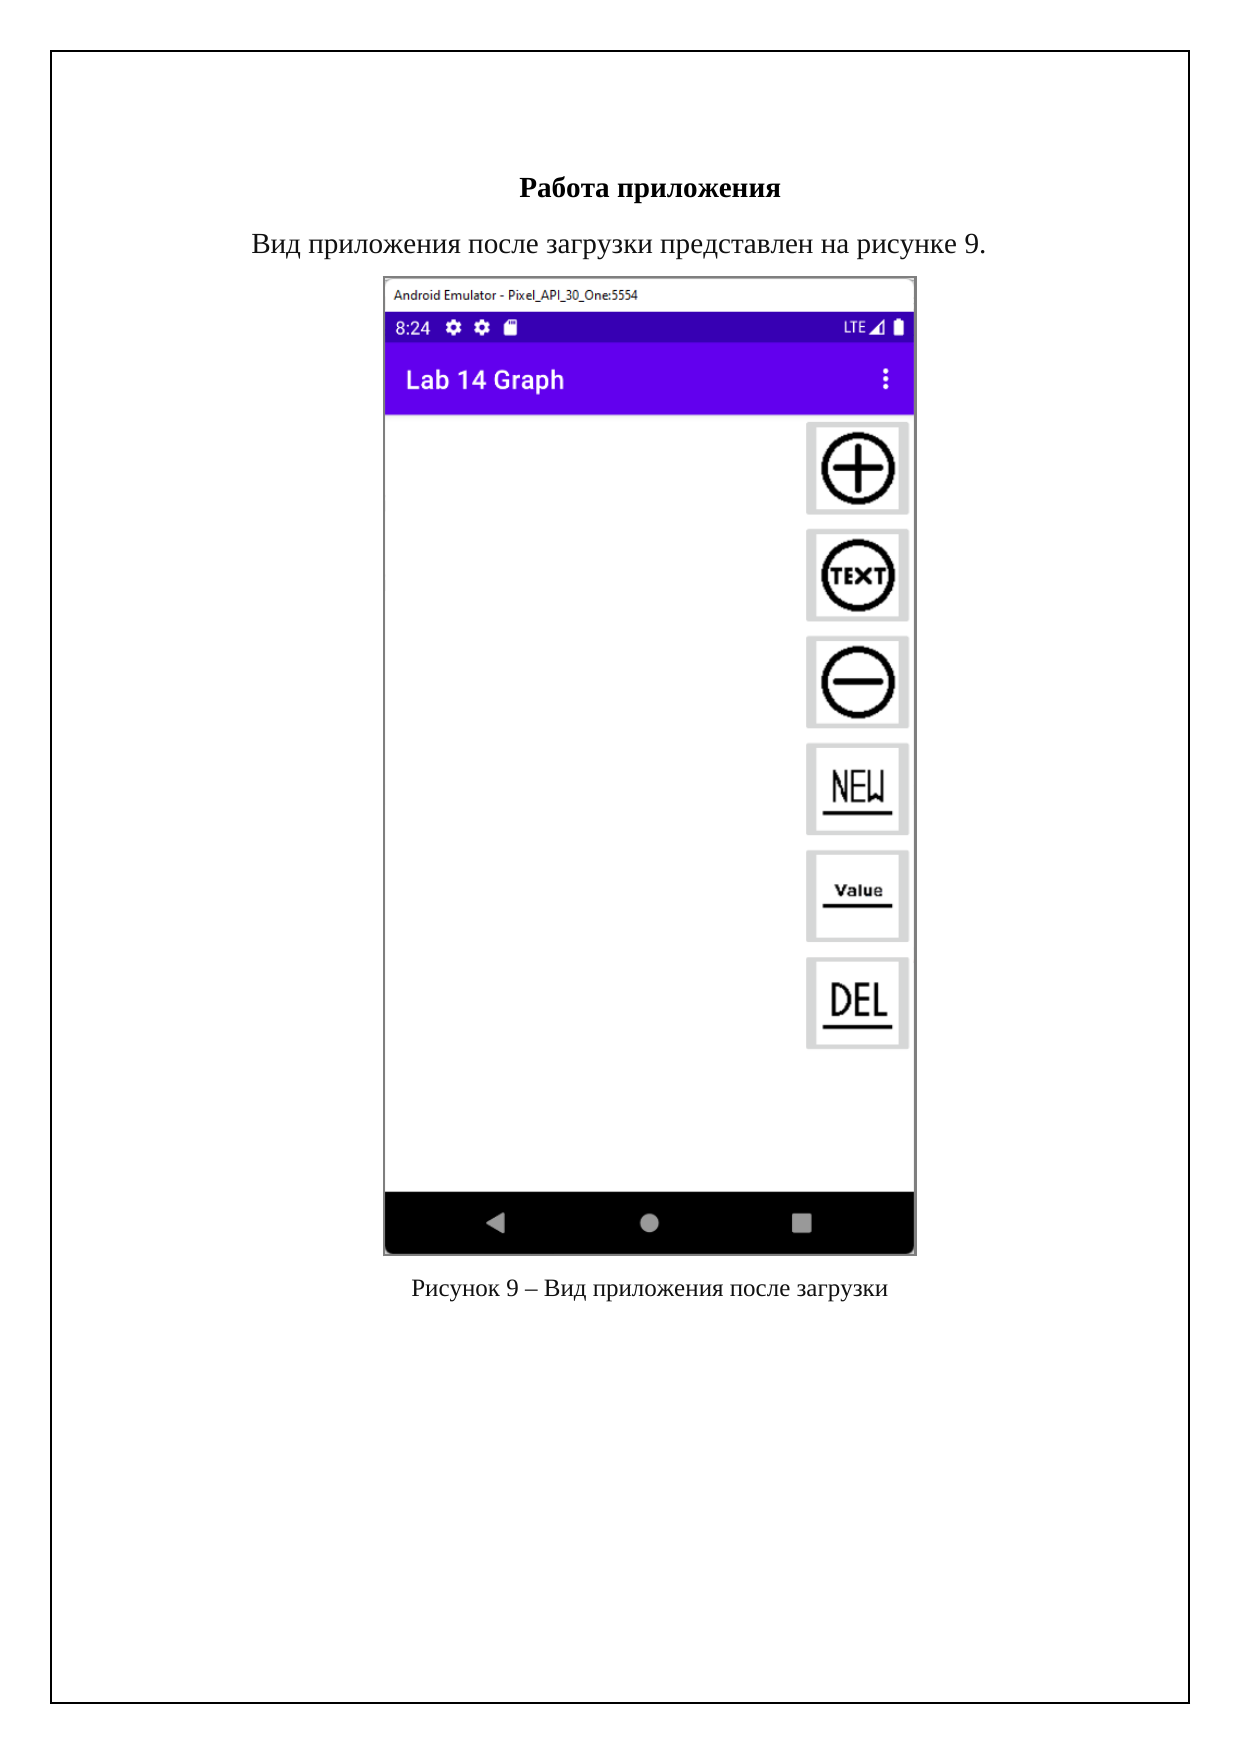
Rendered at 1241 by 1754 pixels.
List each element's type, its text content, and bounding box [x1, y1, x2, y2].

text Вид приложения после загрузки представлен на рисунке 9. [987, 226, 1122, 259]
text Рисунок 9 – Вид приложения после загрузки [177, 1273, 411, 1302]
text Рисунок 9 – Вид приложения после загрузки [888, 1273, 1122, 1302]
text Вид приложения после загрузки представлен на рисунке 9. [177, 226, 251, 259]
subtitle Работа приложения [252, 171, 1048, 204]
